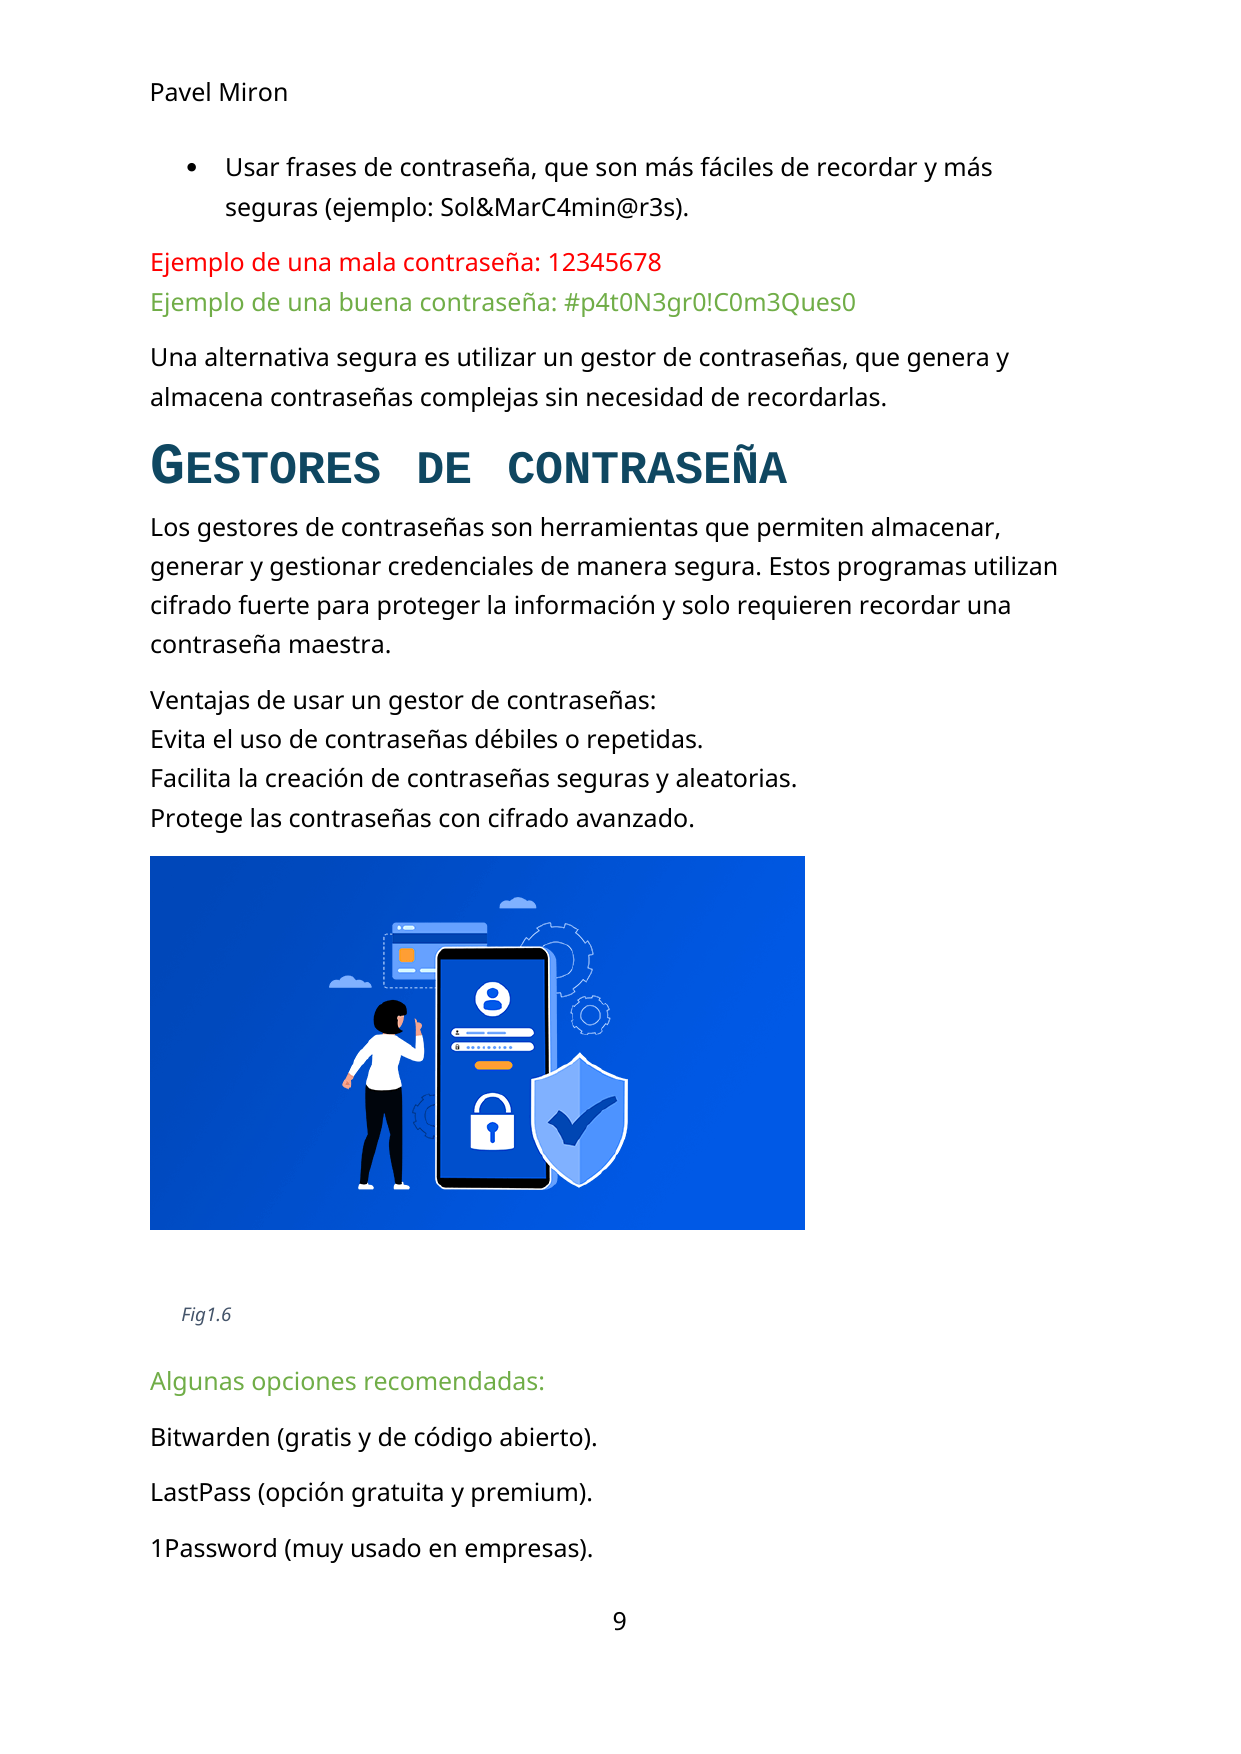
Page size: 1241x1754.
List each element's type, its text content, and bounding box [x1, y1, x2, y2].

text Los gestores de contraseñas son herramientas que permiten almacenar, generar y gestionar credenciales de manera segura. Estos programas utilizan cifrado fuerte para proteger la información y solo requieren recordar una contraseña maestra. [150, 509, 1090, 661]
text Ventajas de usar un gestor de contraseñas: Evita el uso de contraseñas débiles o repetidas. Facilita la creación de contraseñas seguras y aleatorias. Protege las contraseñas con cifrado avanzado. [150, 683, 1090, 834]
text Ejemplo de una mala contraseña: 12345678 Ejemplo de una buena contraseña: #p4t0N3gr0!C0m3Ques0 [150, 245, 1090, 318]
text Algunas opciones recomendadas: [150, 1363, 1090, 1397]
text LastPass (opción gratuita y premium). [150, 1475, 1090, 1509]
text Una alternativa segura es utilizar un gestor de contraseñas, que genera y almacena contraseñas complejas sin necesidad de recordarlas. [150, 340, 1090, 413]
text 1Password (muy usado en empresas). [150, 1531, 1090, 1565]
list Usar frases de contraseña, que son más fáciles de recordar y más seguras (ejemplo: Sol&MarC4min@r3s). [187, 150, 1090, 223]
text Bitwarden (gratis y de código abierto). [150, 1419, 1090, 1453]
text Gestores de contraseña [150, 435, 1090, 501]
text Fig1.6 [181, 1301, 397, 1327]
